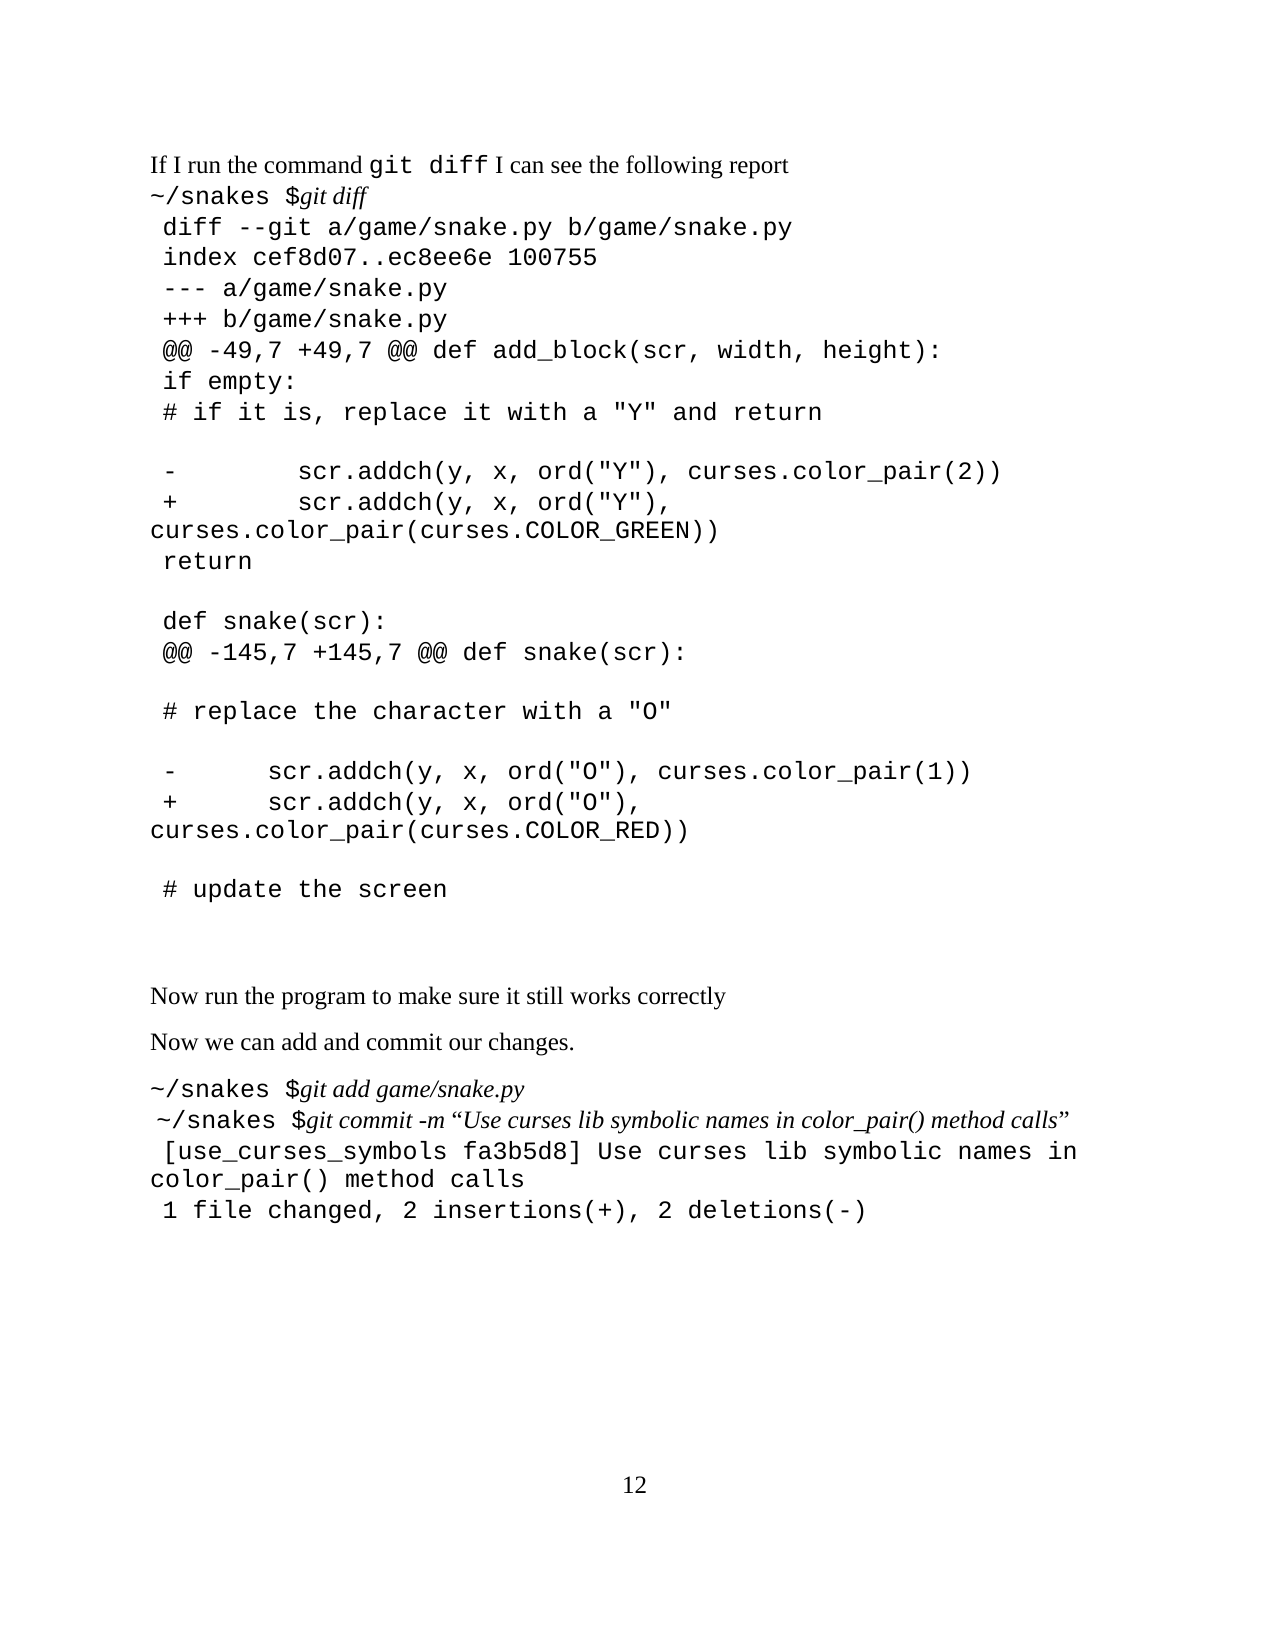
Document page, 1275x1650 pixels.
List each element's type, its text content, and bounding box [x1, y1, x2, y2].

text Now we can add and commit our changes. [150, 1027, 1125, 1056]
text Now run the program to make sure it still works correctly [150, 981, 1125, 1009]
text If I run the command git diff I can see the following report ~/snakes $git diff diff --git a/game/snake.py b/game/snake.py index cef8d07..ec8ee6e 100755 --- a/game/snake.py +++ b/game/snake.py @@ -49,7 +49,7 @@ def add_block(scr, width, height): if empty: # if it is, replace it with a "Y" and return - scr.addch(y, x, ord("Y"), curses.color_pair(2)) + scr.addch(y, x, ord("Y"), curses.color_pair(curses.COLOR_GREEN)) return def snake(scr): @@ -145,7 +145,7 @@ def snake(scr): # replace the character with a "O" - scr.addch(y, x, ord("O"), curses.color_pair(1)) + scr.addch(y, x, ord("O"), curses.color_pair(curses.COLOR_RED)) # update the screen [150, 150, 1125, 963]
text ~/snakes $git add game/snake.py ~/snakes $git commit -m “Use curses lib symbolic names in color_pair() method calls” [use_curses_symbols fa3b5d8] Use curses lib symbolic names in color_pair() method calls 1 file changed, 2 insertions(+), 2 deletions(-) [150, 1074, 1125, 1254]
